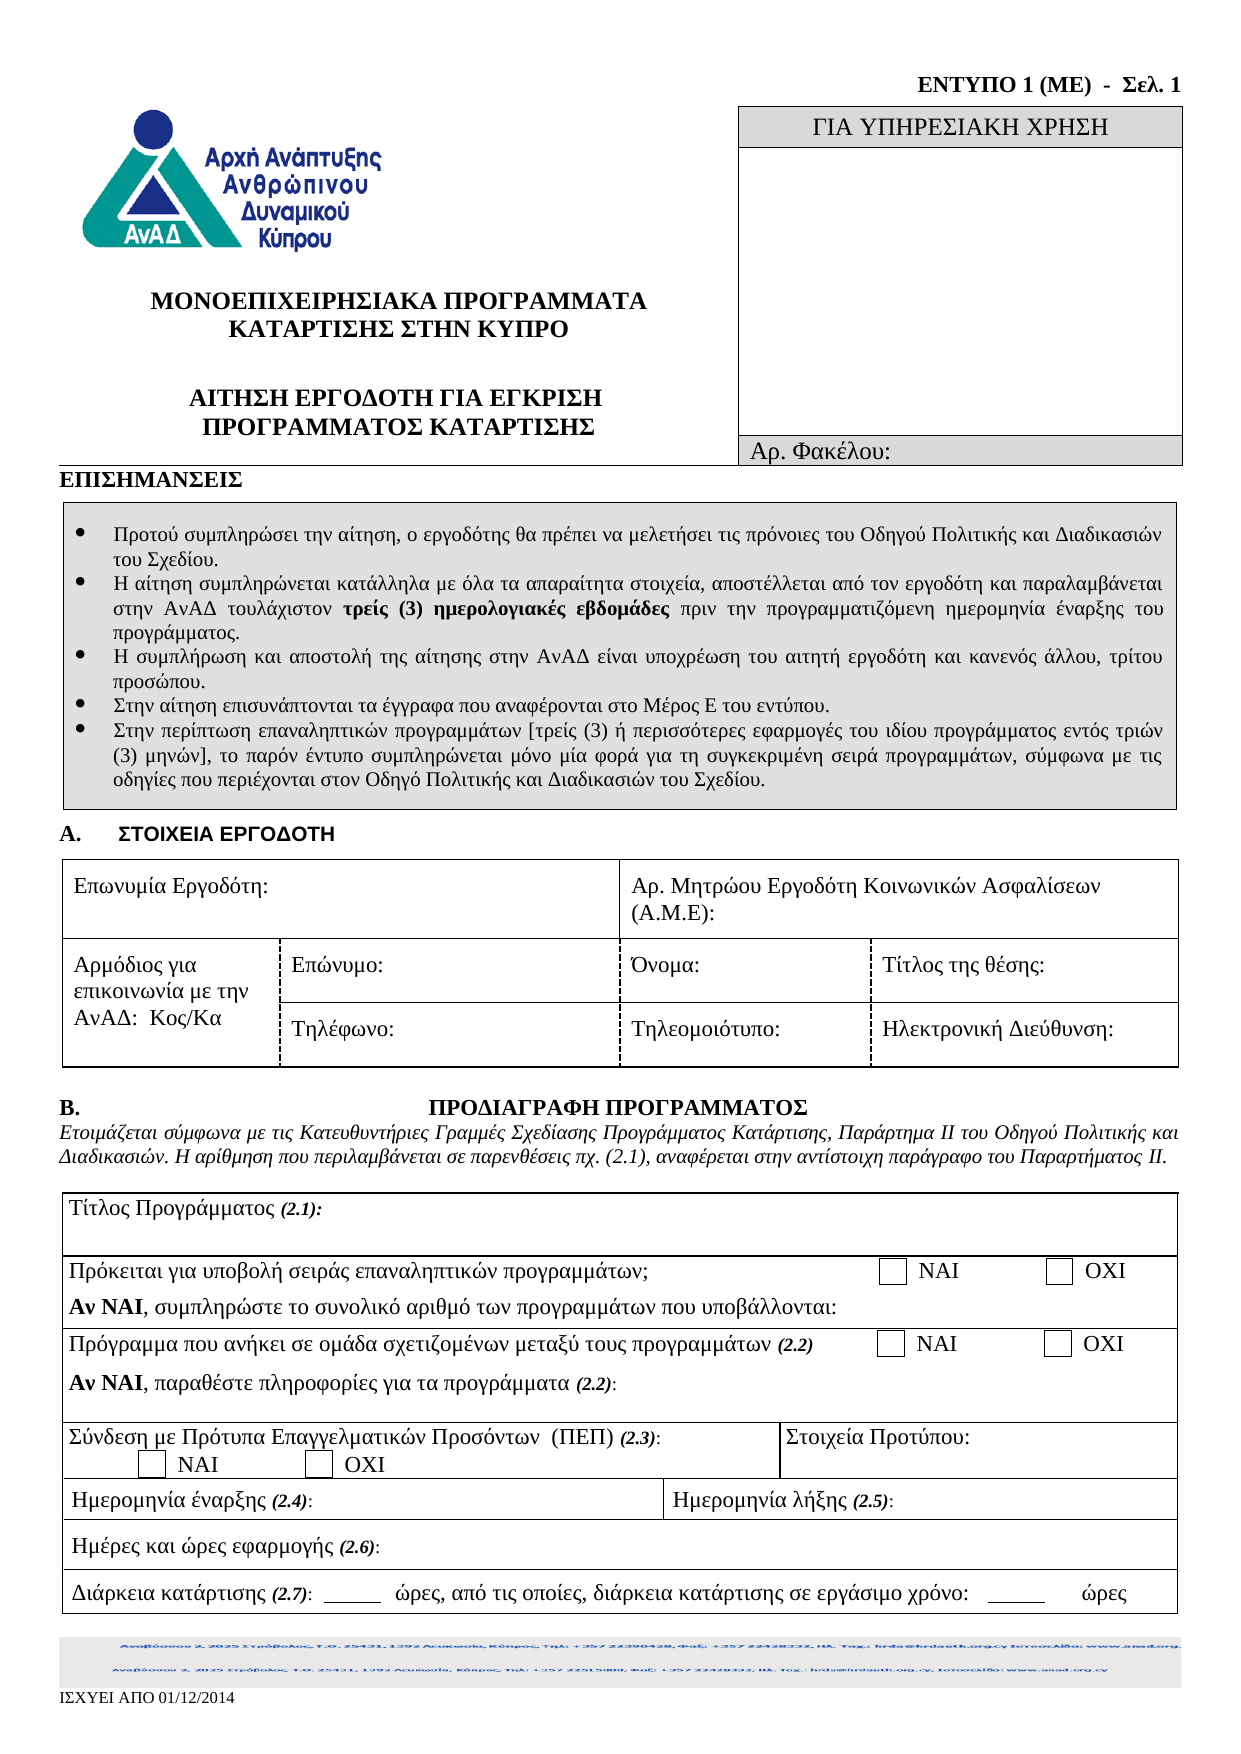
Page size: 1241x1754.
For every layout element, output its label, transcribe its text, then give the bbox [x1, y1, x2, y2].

subtitle Β. ΠΡΟΔΙΑΓΡΑΦΗ ΠΡΟΓΡΑΜΜΑΤΟΣ [59, 1094, 1181, 1120]
table_cell Πρόγραμμα που ανήκει σε ομάδα σχετιζομένων μεταξύ τους προγραμμάτων (2.2) ΝΑΙ ΟΧΙ [63, 1329, 1177, 1366]
table_cell Τηλέφωνο: [280, 1003, 620, 1066]
table_cell Ηλεκτρονική Διεύθυνση: [871, 1003, 1178, 1066]
table_header [385, 106, 738, 229]
table_cell [739, 148, 1182, 229]
table_cell Επώνυμο: [280, 939, 620, 1002]
table_cell Αρμόδιος για επικοινωνία με την ΑνΑΔ: Κος/Κα [63, 939, 280, 1066]
table_cell ΜΟΝΟΕΠΙΧΕΙΡΗΣΙΑΚΑ ΠΡΟΓΡΑΜΜΑΤΑ ΚΑΤΑΡΤΙΣΗΣ ΣΤΗΝ ΚΥΠΡΟ [59, 270, 738, 359]
picture [77, 106, 385, 257]
table_header [59, 106, 77, 229]
table_cell [59, 229, 738, 270]
table_cell Τηλεομοιότυπο: [620, 1003, 871, 1066]
table_cell Ημερομηνία λήξης (2.5): [664, 1479, 1177, 1519]
table_cell [739, 359, 1182, 435]
table_cell Σύνδεση με Πρότυπα Επαγγελματικών Προσόντων (ΠΕΠ) (2.3): ΝΑΙ ΟΧΙ [63, 1423, 779, 1478]
table_cell Αν ΝΑΙ, παραθέστε πληροφορίες για τα προγράμματα (2.2): [63, 1366, 1177, 1422]
table_header Αρ. Μητρώου Εργοδότη Κοινωνικών Ασφαλίσεων (Α.Μ.Ε): [620, 860, 1178, 938]
table_cell Τίτλος της θέσης: [871, 939, 1178, 1002]
table_cell ΑΙΤΗΣΗ ΕΡΓΟΔΟΤΗ ΓΙΑ ΕΓΚΡΙΣΗ ΠΡΟΓΡΑΜΜΑΤΟΣ ΚΑΤΑΡΤΙΣΗΣ [59, 359, 738, 465]
table_cell Αρ. Φακέλου: [739, 436, 1182, 465]
subtitle Α. ΣΤΟΙΧΕΙΑ ΕΡΓΟΔΟΤΗ [59, 820, 1181, 846]
table_cell Διάρκεια κατάρτισης (2.7): ώρες, από τις οποίες, διάρκεια κατάρτισης σε εργάσιμο χρόνο: ώρες [63, 1570, 1177, 1613]
table_cell Όνομα: [620, 939, 871, 1002]
table_cell Στοιχεία Προτύπου: [781, 1423, 1177, 1478]
table_cell Ημερομηνία έναρξης (2.4): [63, 1479, 663, 1519]
text Ετοιμάζεται σύμφωνα με τις Κατευθυντήριες Γραμμές Σχεδίασης Προγράμματος Κατάρτισης, Παράρτημα ΙΙ του Οδηγού Πολιτικής και Διαδικασιών. Η αρίθμηση που περιλαμβάνεται σε παρενθέσεις πχ. (2.1), αναφέρεται στην αντίστοιχη παράγραφο του Παραρτήματος II. [59, 1120, 1181, 1168]
picture [59, 1637, 1182, 1688]
table_cell [739, 270, 1182, 359]
table_cell Πρόκειται για υποβολή σειράς επαναληπτικών προγραμμάτων; ΝΑΙ ΟΧΙ Αν ΝΑΙ, συμπληρώστε το συνολικό αριθμό των προγραμμάτων που υποβάλλονται: [63, 1257, 1177, 1328]
table_header ΓΙΑ ΥΠΗΡΕΣΙΑΚΗ ΧΡΗΣΗ [739, 107, 1182, 147]
text ΕΠΙΣΗΜΑΝΣΕΙΣ [59, 466, 1181, 493]
table_header Επωνυμία Εργοδότη: [63, 860, 619, 938]
table_header Προτού συμπληρώσει την αίτηση, ο εργοδότης θα πρέπει να μελετήσει τις πρόνοιες του Οδηγού Πολιτικής και Διαδικασιών του Σχεδίου. Η αίτηση συμπληρώνεται κατάλληλα με όλα τα απαραίτητα στοιχεία, αποστέλλεται από τον εργοδότη και παραλαμβάνεται στην ΑνΑΔ τουλάχιστον τρείς (3) ημερολογιακές εβδομάδες πριν την προγραμματιζόμενη ημερομηνία έναρξης του προγράμματος. Η συμπλήρωση και αποστολή της αίτησης στην ΑνΑΔ είναι υποχρέωση του αιτητή εργοδότη και κανενός άλλου, τρίτου προσώπου. Στην αίτηση επισυνάπτονται τα έγγραφα που αναφέρονται στο Μέρος Ε του εντύπου. Στην περίπτωση επαναληπτικών προγραμμάτων [τρείς (3) ή περισσότερες εφαρμογές του ιδίου προγράμματος εντός τριών (3) μηνών], το παρόν έντυπο συμπληρώνεται μόνο μία φορά για τη συγκεκριμένη σειρά προγραμμάτων, σύμφωνα με τις οδηγίες που περιέχονται στον Οδηγό Πολιτικής και Διαδικασιών του Σχεδίου. [64, 503, 1176, 809]
table_cell Ημέρες και ώρες εφαρμογής (2.6): [63, 1520, 1177, 1568]
table_header Τίτλος Προγράμματος (2.1): [63, 1194, 1177, 1255]
table_cell [739, 229, 1182, 270]
